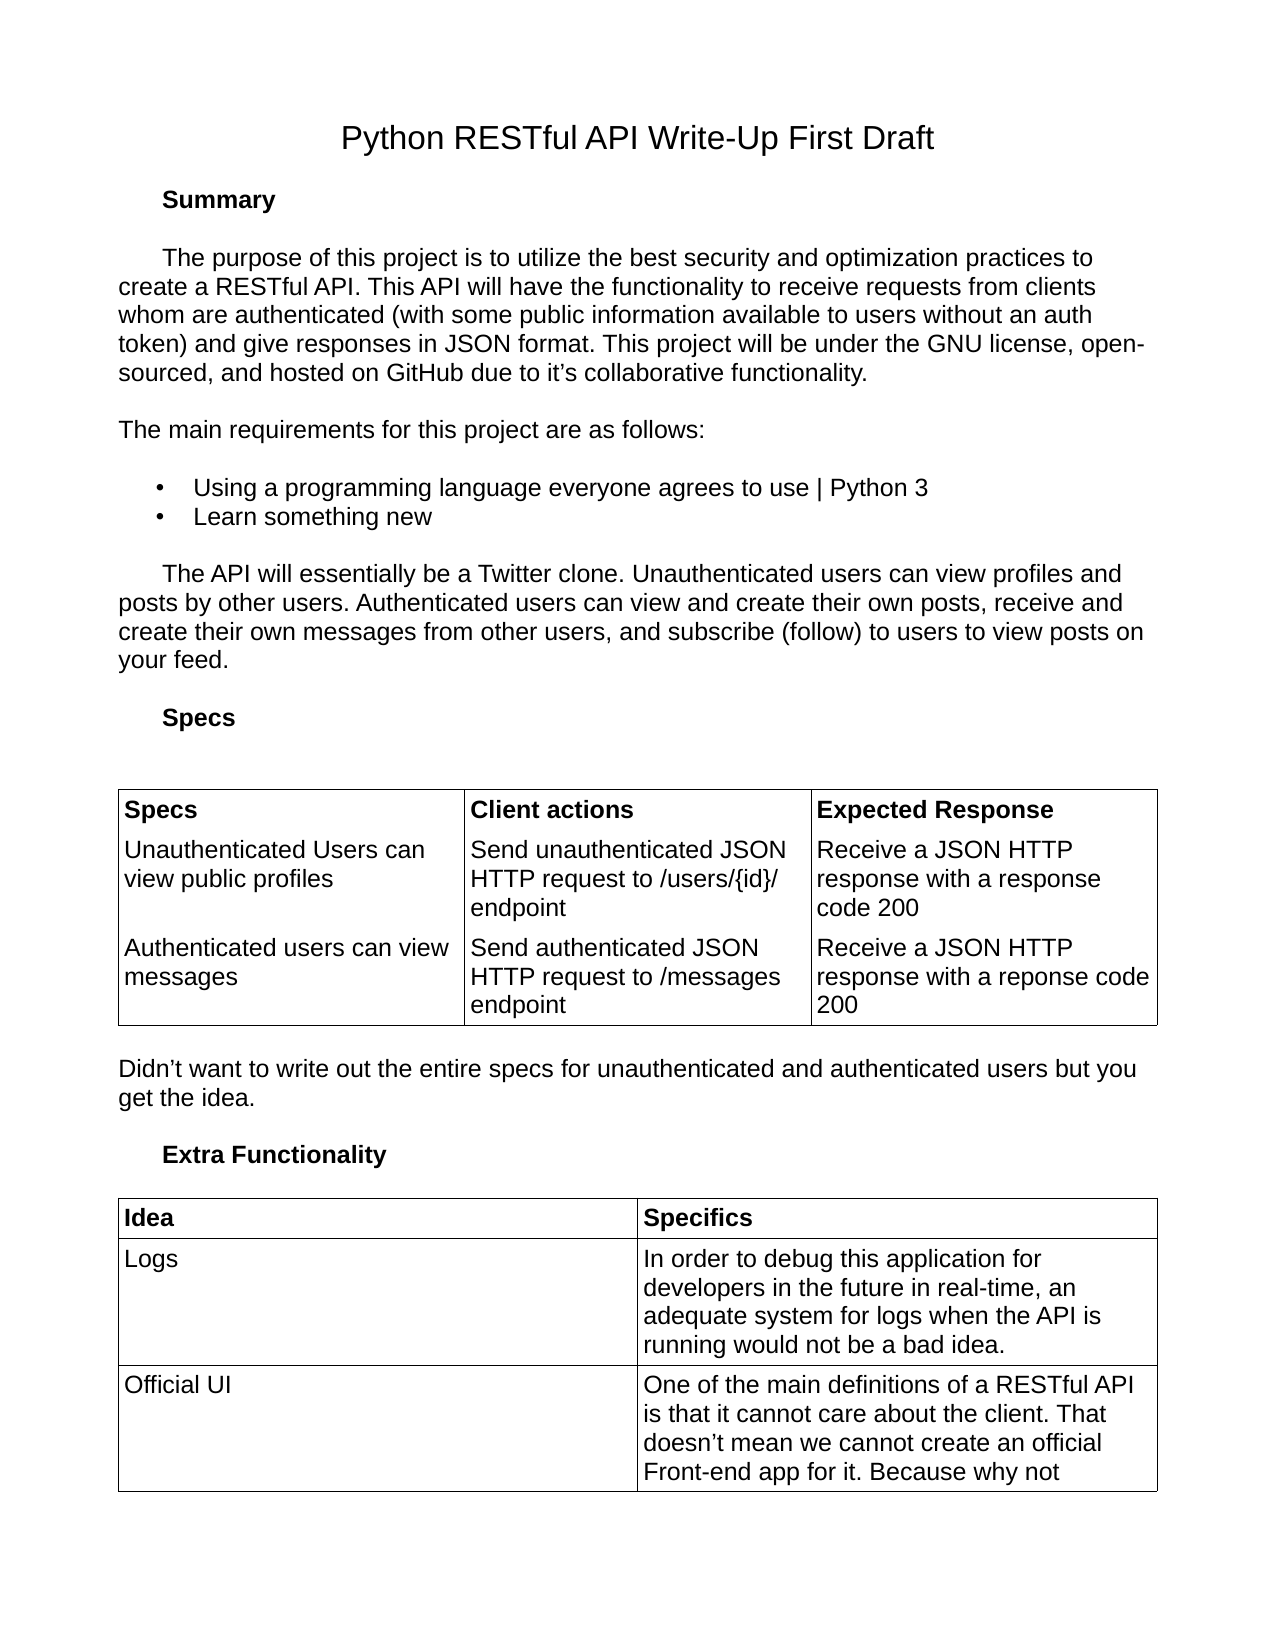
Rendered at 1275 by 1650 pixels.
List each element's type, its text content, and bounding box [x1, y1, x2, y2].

table_header Specifics [638, 1199, 1157, 1238]
list Using a programming language everyone agrees to use | Python 3 [156, 473, 1157, 502]
table_header Idea [119, 1199, 637, 1238]
table_cell Receive a JSON HTTP response with a response code 200 [812, 830, 1157, 927]
list Learn something new [156, 502, 1157, 531]
text Extra Functionality [118, 1140, 1157, 1169]
text Didn’t want to write out the entire specs for unauthenticated and authenticated users but you get the idea. [118, 1054, 1157, 1111]
text The API will essentially be a Twitter clone. Unauthenticated users can view profiles and posts by other users. Authenticated users can view and create their own posts, receive and create their own messages from other users, and subscribe (follow) to users to view posts on your feed. [118, 559, 1157, 674]
table_cell Send authenticated JSON HTTP request to /messages endpoint [465, 927, 811, 1025]
text The main requirements for this project are as follows: [118, 415, 1157, 444]
table_header Client actions [465, 790, 811, 829]
table_cell Receive a JSON HTTP response with a reponse code 200 [812, 927, 1157, 1025]
table_header Specs [119, 790, 464, 829]
table_header Expected Response [812, 790, 1157, 829]
table_cell Official UI [119, 1366, 637, 1491]
table_cell Logs [119, 1239, 637, 1364]
text The purpose of this project is to utilize the best security and optimization practices to create a RESTful API. This API will have the functionality to receive requests from clients whom are authenticated (with some public information available to users without an auth token) and give responses in JSON format. This project will be under the GNU license, open-sourced, and hosted on GitHub due to it’s collaborative functionality. [118, 243, 1157, 387]
text Summary [118, 185, 1157, 214]
table_cell Authenticated users can view messages [119, 927, 464, 1025]
text Specs [118, 703, 1157, 732]
table_cell One of the main definitions of a RESTful API is that it cannot care about the client. That doesn’t mean we cannot create an official Front-end app for it. Because why not [638, 1366, 1157, 1491]
text Python RESTful API Write-Up First Draft [118, 118, 1157, 157]
table_cell In order to debug this application for developers in the future in real-time, an adequate system for logs when the API is running would not be a bad idea. [638, 1239, 1157, 1364]
table_cell Unauthenticated Users can view public profiles [119, 830, 464, 927]
table_cell Send unauthenticated JSON HTTP request to /users/{id}/ endpoint [465, 830, 811, 927]
